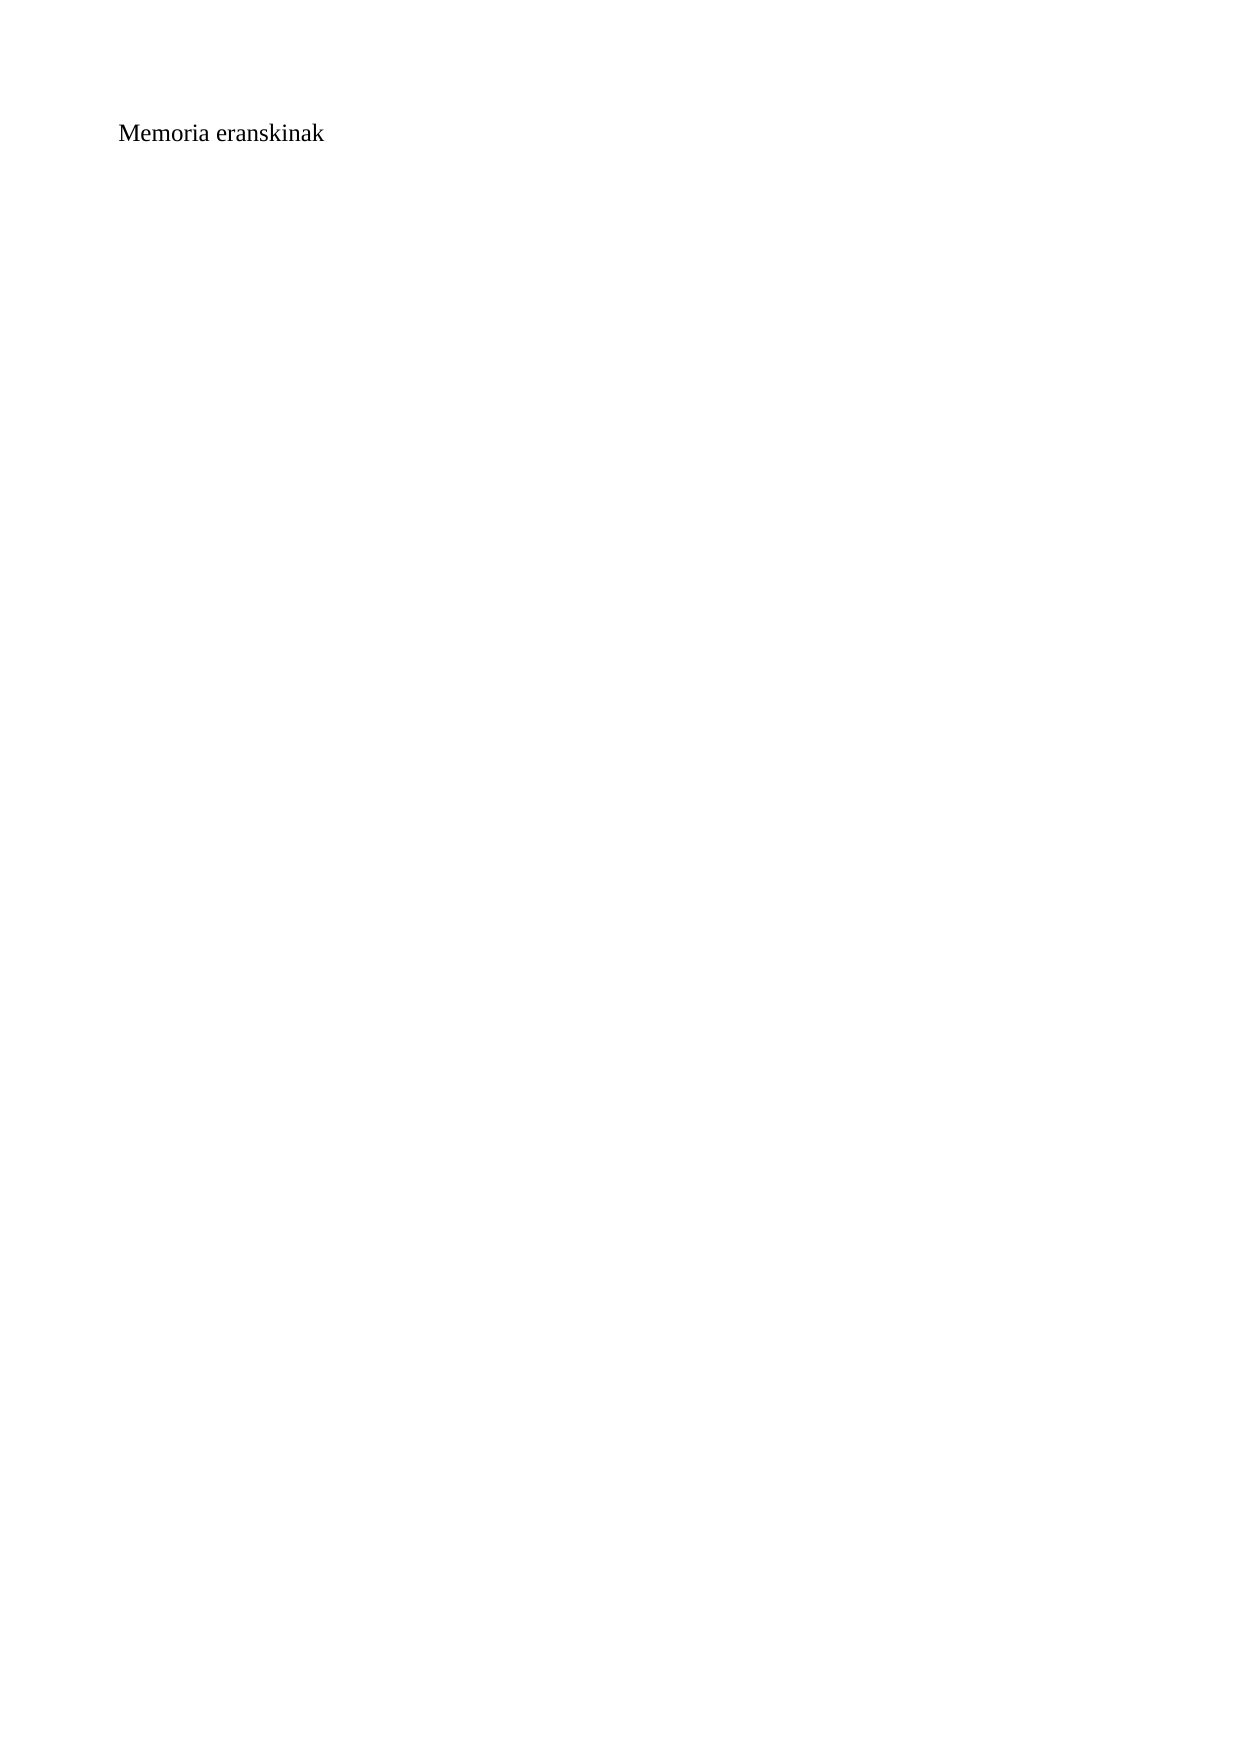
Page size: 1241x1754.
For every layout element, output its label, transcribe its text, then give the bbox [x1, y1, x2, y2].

text Memoria eranskinak [118, 118, 1122, 147]
